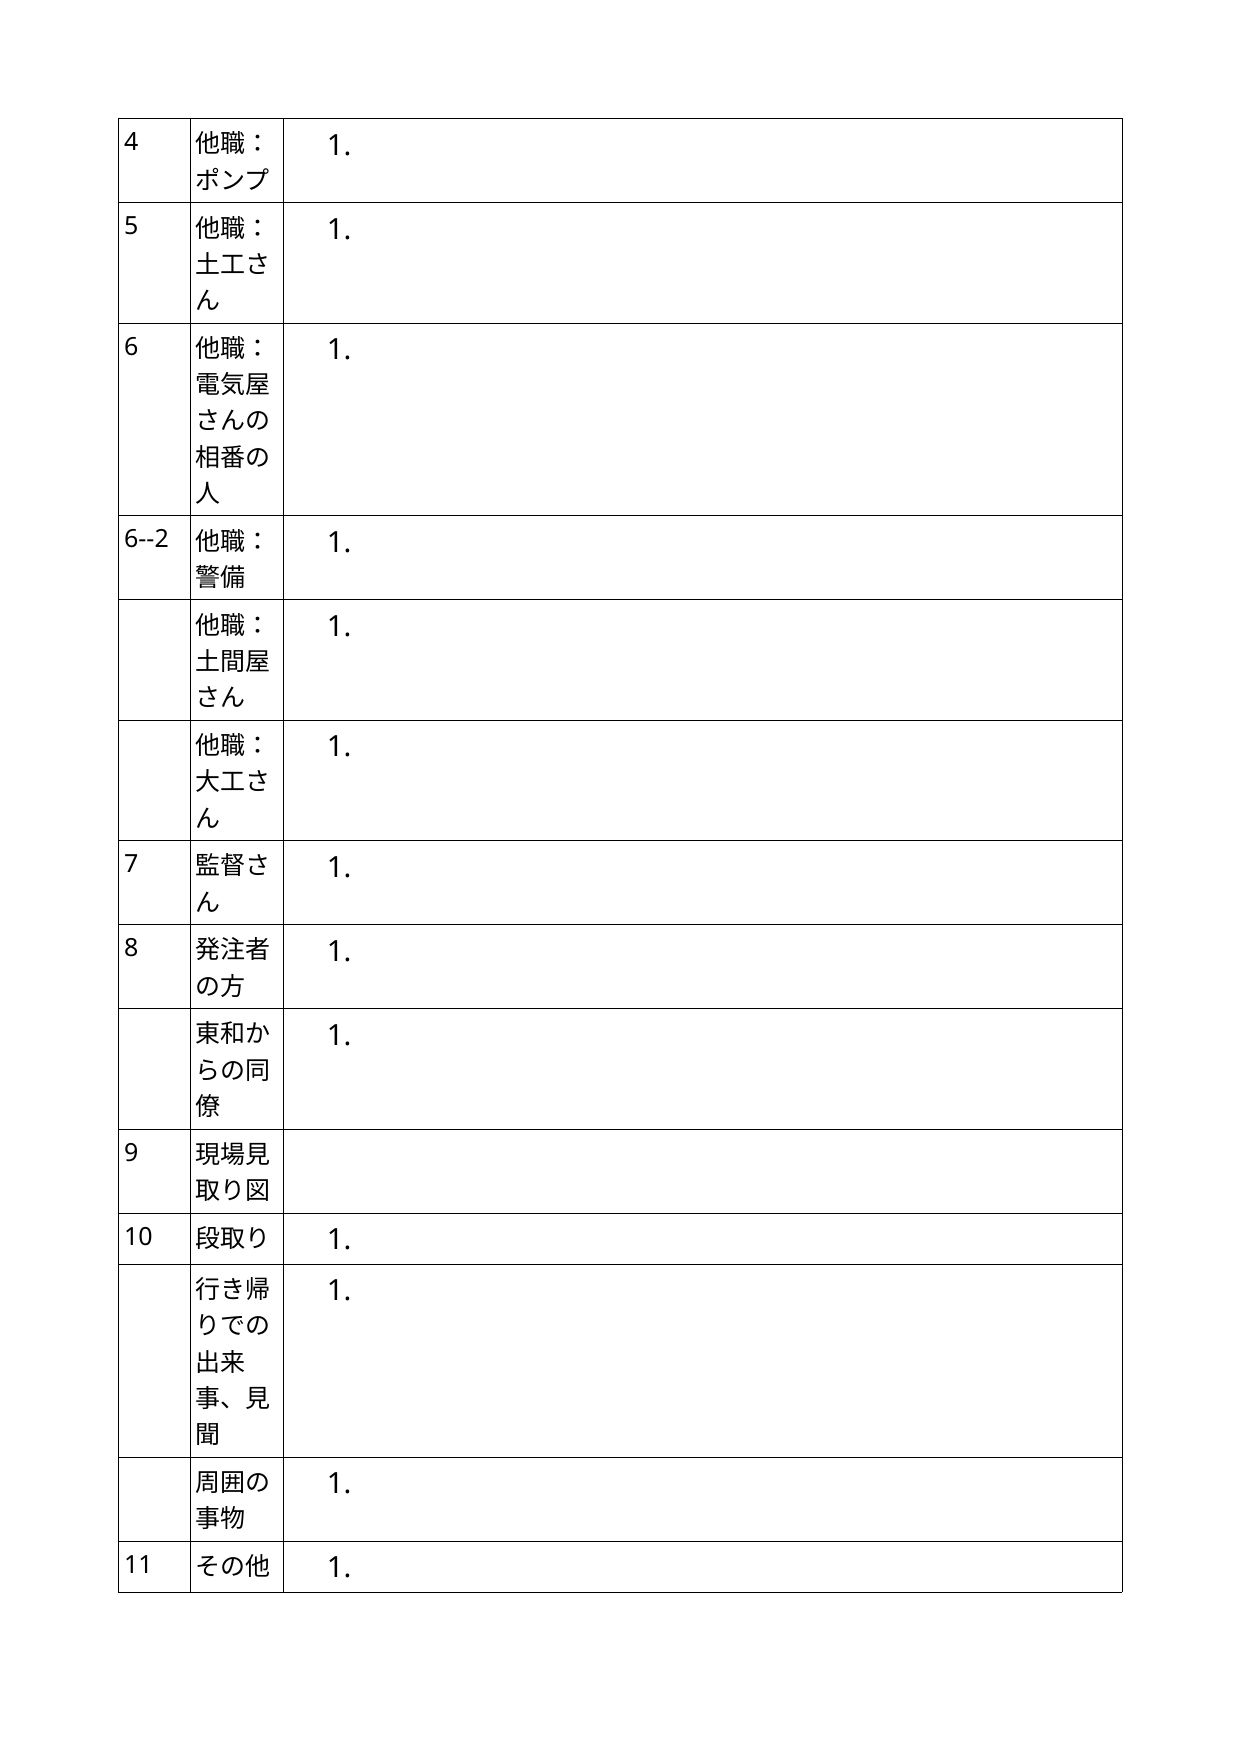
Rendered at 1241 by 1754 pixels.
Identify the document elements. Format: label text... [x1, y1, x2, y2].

table_cell 8 [119, 925, 190, 1008]
table_cell 周囲の事物 [191, 1458, 283, 1541]
table_cell 発注者の方 [191, 925, 283, 1008]
table_cell [119, 1265, 190, 1457]
table_cell [284, 1265, 1122, 1457]
table_cell 他職：土工さん [191, 203, 283, 322]
table_cell 他職：電気屋さんの相番の人 [191, 324, 283, 515]
table_cell 5 [119, 203, 190, 322]
table_cell [284, 925, 1122, 1008]
table_cell [119, 600, 190, 720]
table_cell 他職：土間屋さん [191, 600, 283, 720]
table_cell [284, 1214, 1122, 1264]
table_cell [284, 1458, 1122, 1541]
table_cell 4 [119, 119, 190, 202]
table_cell [284, 721, 1122, 840]
table_cell [284, 119, 1122, 202]
table_cell 10 [119, 1214, 190, 1264]
table_cell 他職：大工さん [191, 721, 283, 840]
table_cell [284, 1542, 1122, 1592]
table_cell 行き帰りでの出来事、見聞 [191, 1265, 283, 1457]
table_cell [284, 516, 1122, 599]
table_cell 他職：警備 [191, 516, 283, 599]
table_cell 7 [119, 841, 190, 924]
table_cell [119, 1009, 190, 1128]
table_cell [284, 203, 1122, 322]
table_cell 段取り [191, 1214, 283, 1264]
table_cell その他 [191, 1542, 283, 1592]
table_cell 現場見取り図 [191, 1130, 283, 1212]
table_cell 9 [119, 1130, 190, 1212]
table_cell [284, 324, 1122, 515]
table_cell 6 [119, 324, 190, 515]
table_cell [284, 600, 1122, 720]
table_cell 東和からの同僚 [191, 1009, 283, 1128]
table_cell 6--2 [119, 516, 190, 599]
table_cell [119, 1458, 190, 1541]
table_cell [284, 1130, 1122, 1212]
table_cell [119, 721, 190, 840]
table_cell 監督さん [191, 841, 283, 924]
table_cell 他職：ポンプ [191, 119, 283, 202]
table_cell [284, 841, 1122, 924]
table_cell [284, 1009, 1122, 1128]
table_cell 11 [119, 1542, 190, 1592]
